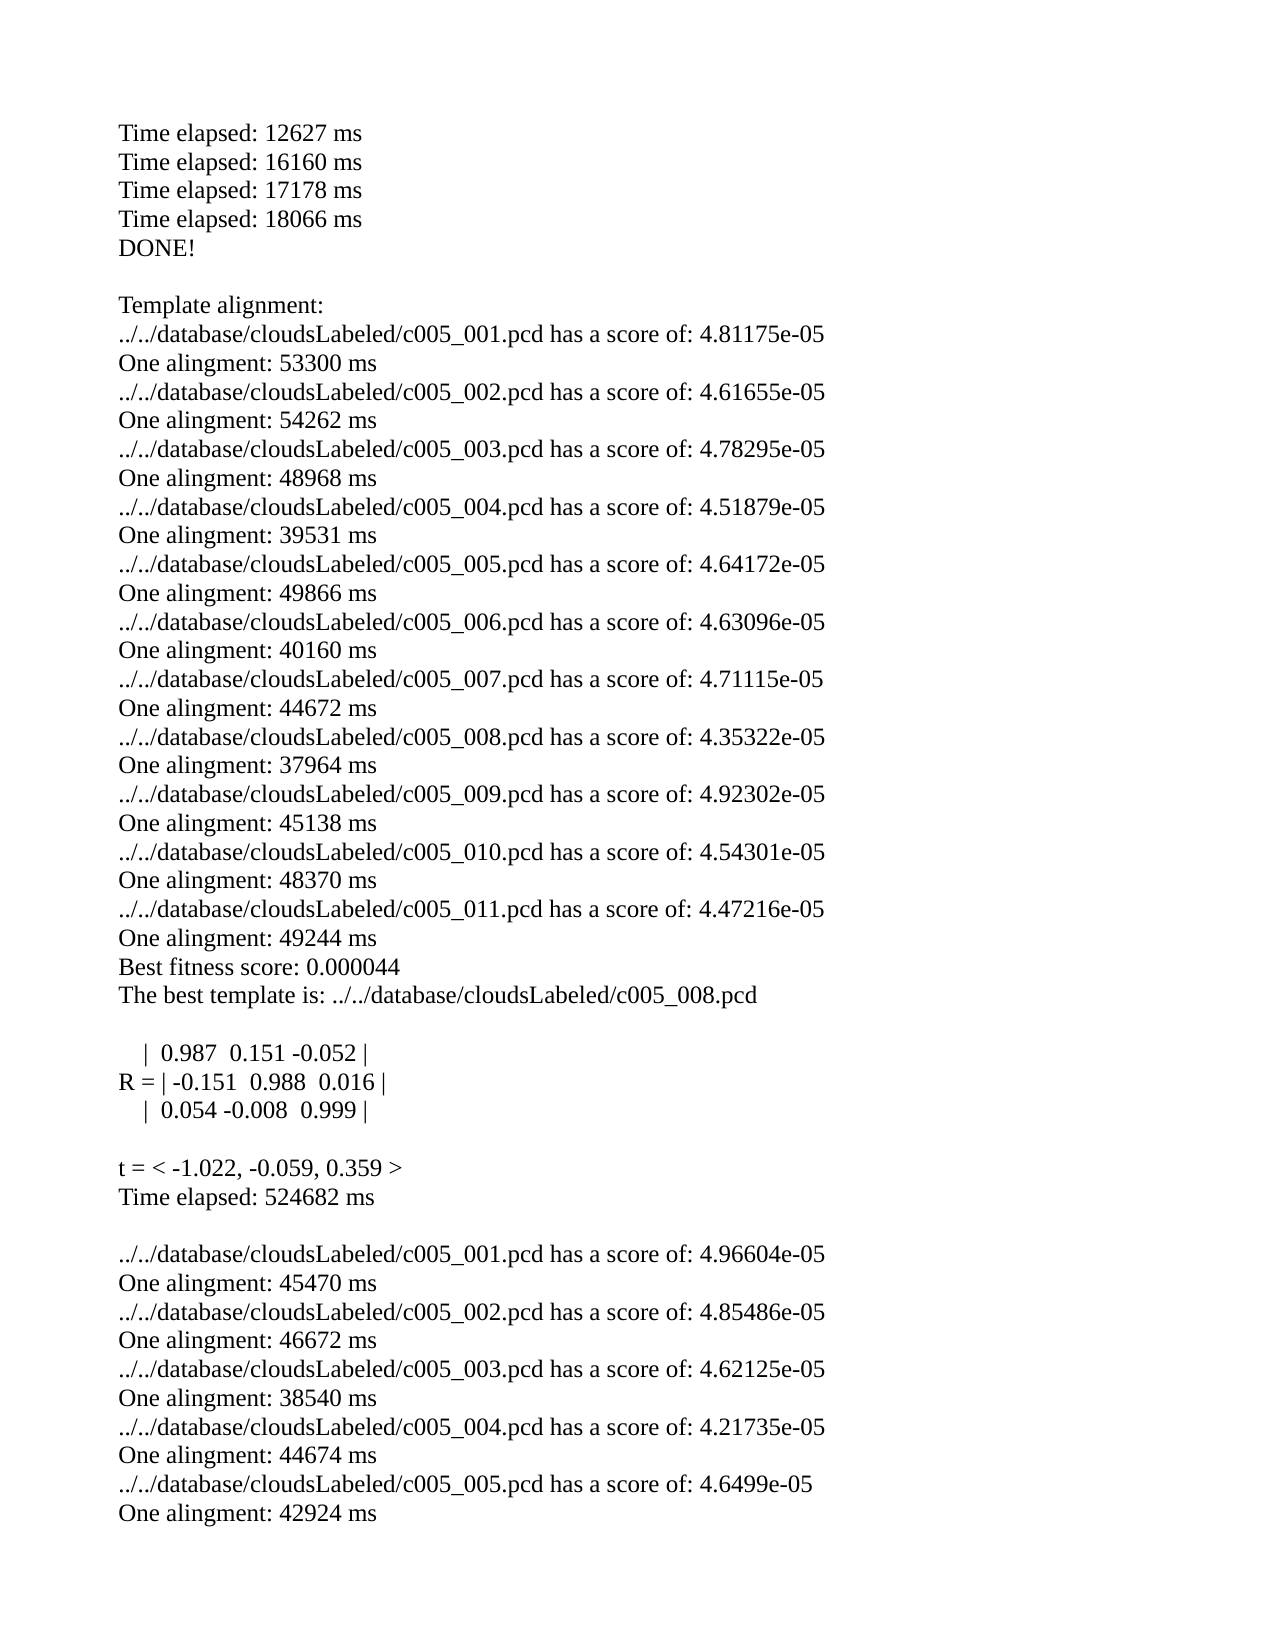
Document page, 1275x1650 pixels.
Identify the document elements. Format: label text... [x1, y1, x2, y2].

text One alingment: 49244 ms [118, 923, 1157, 952]
text One alingment: 54262 ms [118, 406, 1157, 434]
text One alingment: 45138 ms [118, 808, 1157, 837]
text One alingment: 42924 ms [118, 1498, 1157, 1527]
text The best template is: ../../database/cloudsLabeled/c005_008.pcd [118, 981, 1157, 1009]
text One alingment: 48968 ms [118, 463, 1157, 492]
text ../../database/cloudsLabeled/c005_004.pcd has a score of: 4.51879e-05 [118, 492, 1157, 521]
text Time elapsed: 17178 ms [118, 176, 1157, 204]
text ../../database/cloudsLabeled/c005_003.pcd has a score of: 4.78295e-05 [118, 434, 1157, 463]
text Template alignment: [118, 291, 1157, 319]
text One alingment: 48370 ms [118, 866, 1157, 894]
text One alingment: 44672 ms [118, 693, 1157, 722]
text | 0.054 -0.008 0.999 | [118, 1096, 1157, 1124]
text ../../database/cloudsLabeled/c005_002.pcd has a score of: 4.61655e-05 [118, 377, 1157, 406]
text ../../database/cloudsLabeled/c005_007.pcd has a score of: 4.71115e-05 [118, 664, 1157, 693]
text ../../database/cloudsLabeled/c005_003.pcd has a score of: 4.62125e-05 [118, 1354, 1157, 1383]
text ../../database/cloudsLabeled/c005_005.pcd has a score of: 4.64172e-05 [118, 549, 1157, 578]
text One alingment: 39531 ms [118, 521, 1157, 549]
text | 0.987 0.151 -0.052 | [118, 1038, 1157, 1067]
text R = | -0.151 0.988 0.016 | [118, 1067, 1157, 1096]
text ../../database/cloudsLabeled/c005_001.pcd has a score of: 4.96604e-05 [118, 1239, 1157, 1268]
text One alingment: 37964 ms [118, 751, 1157, 779]
text Time elapsed: 18066 ms [118, 204, 1157, 233]
text Time elapsed: 524682 ms [118, 1182, 1157, 1211]
text One alingment: 44674 ms [118, 1441, 1157, 1469]
text One alingment: 40160 ms [118, 636, 1157, 664]
text ../../database/cloudsLabeled/c005_004.pcd has a score of: 4.21735e-05 [118, 1412, 1157, 1441]
text ../../database/cloudsLabeled/c005_008.pcd has a score of: 4.35322e-05 [118, 722, 1157, 751]
text ../../database/cloudsLabeled/c005_010.pcd has a score of: 4.54301e-05 [118, 837, 1157, 866]
text Best fitness score: 0.000044 [118, 952, 1157, 981]
text ../../database/cloudsLabeled/c005_005.pcd has a score of: 4.6499e-05 [118, 1469, 1157, 1498]
text Time elapsed: 12627 ms [118, 118, 1157, 147]
text One alingment: 49866 ms [118, 578, 1157, 607]
text One alingment: 38540 ms [118, 1383, 1157, 1412]
text t = < -1.022, -0.059, 0.359 > [118, 1153, 1157, 1182]
text One alingment: 45470 ms [118, 1268, 1157, 1297]
text ../../database/cloudsLabeled/c005_002.pcd has a score of: 4.85486e-05 [118, 1297, 1157, 1326]
text One alingment: 53300 ms [118, 348, 1157, 377]
text Time elapsed: 16160 ms [118, 147, 1157, 176]
text DONE! [118, 233, 1157, 262]
text ../../database/cloudsLabeled/c005_009.pcd has a score of: 4.92302e-05 [118, 779, 1157, 808]
text One alingment: 46672 ms [118, 1326, 1157, 1354]
text ../../database/cloudsLabeled/c005_006.pcd has a score of: 4.63096e-05 [118, 607, 1157, 636]
text ../../database/cloudsLabeled/c005_001.pcd has a score of: 4.81175e-05 [118, 319, 1157, 348]
text ../../database/cloudsLabeled/c005_011.pcd has a score of: 4.47216e-05 [118, 894, 1157, 923]
